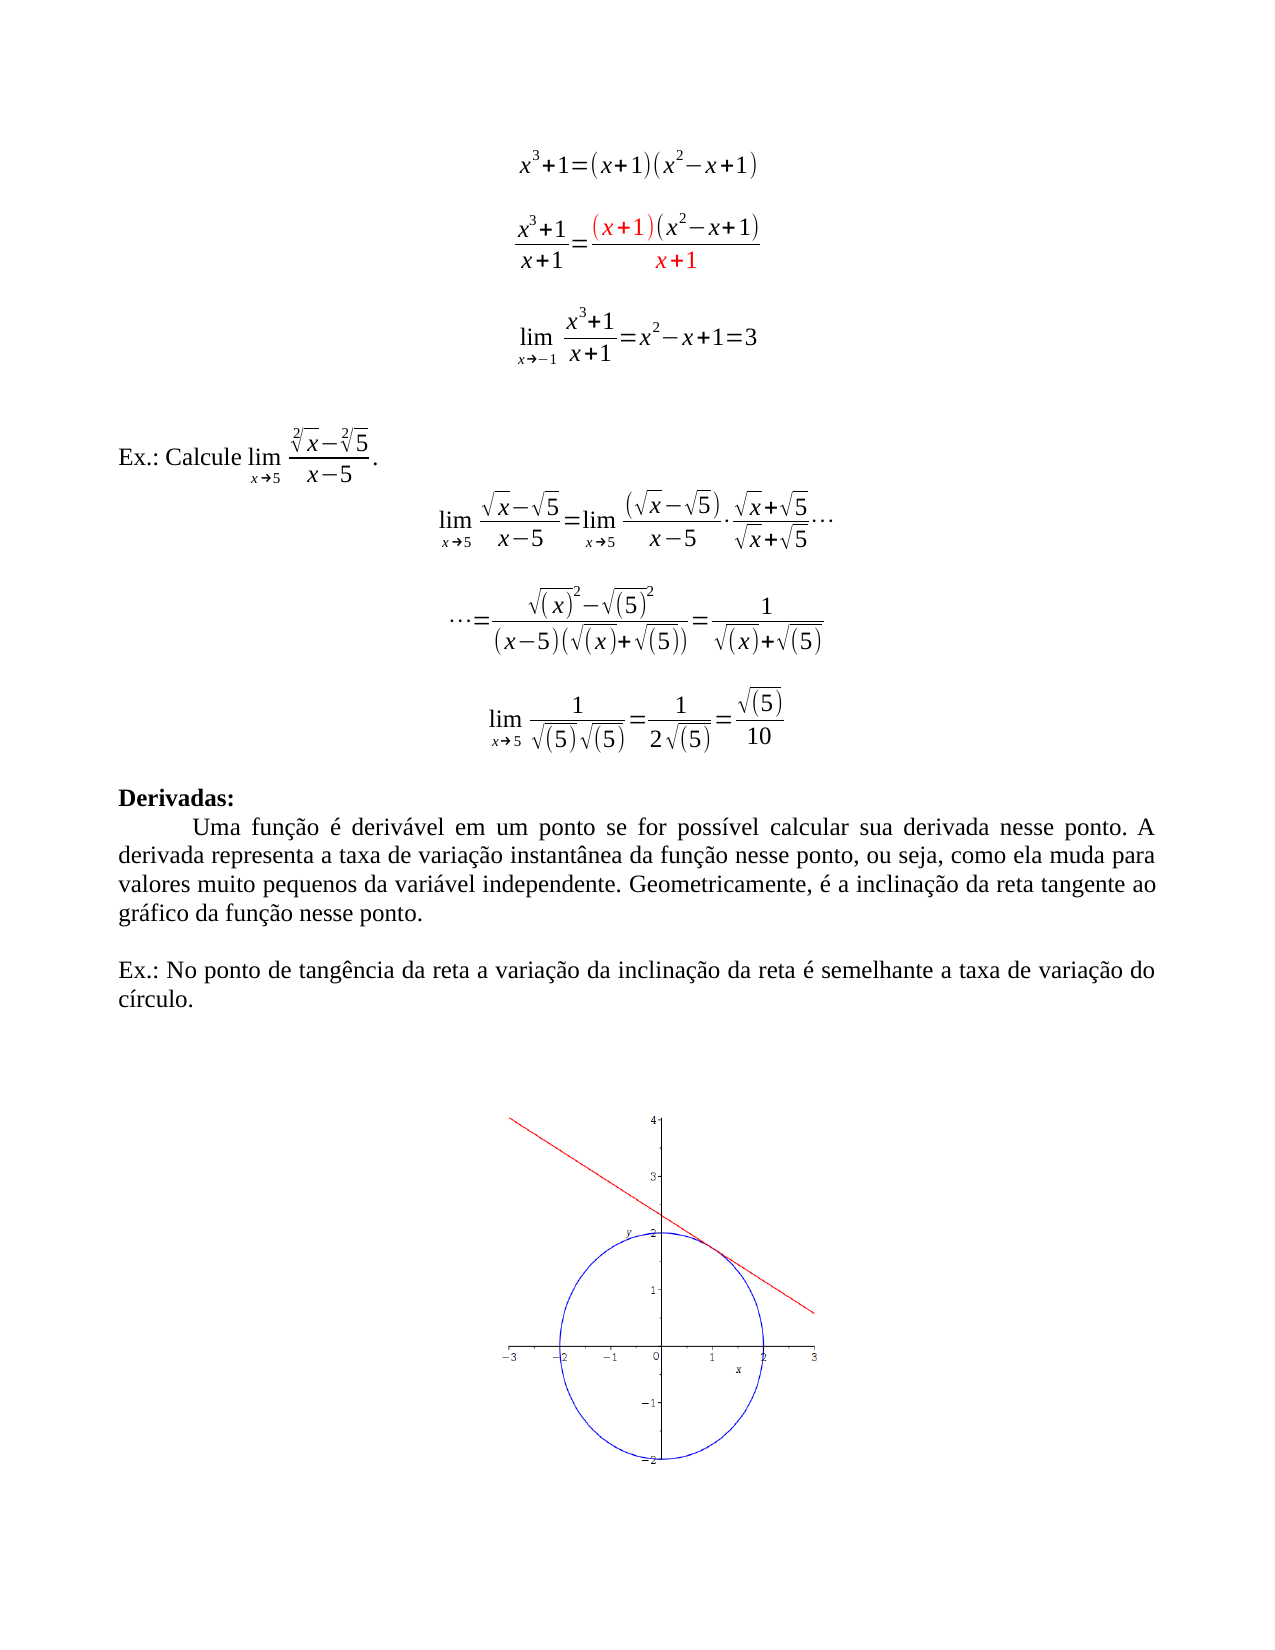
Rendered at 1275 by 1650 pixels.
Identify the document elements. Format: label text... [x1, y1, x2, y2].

text Ex.: Calcule [118, 424, 1157, 488]
text Ex.: No ponto de tangência da reta a variação da inclinação da reta é semelhante a taxa de variação do círculo. [118, 955, 1157, 1013]
text Uma função é derivável em um ponto se for possível calcular sua derivada nesse ponto. A derivada representa a taxa de variação instantânea da função nesse ponto, ou seja, como ela muda para valores muito pequenos da variável independente. Geometricamente, é a inclinação da reta tangente ao gráfico da função nesse ponto. [118, 812, 1157, 927]
text Derivadas: [118, 783, 1157, 812]
picture [441, 1095, 874, 1478]
